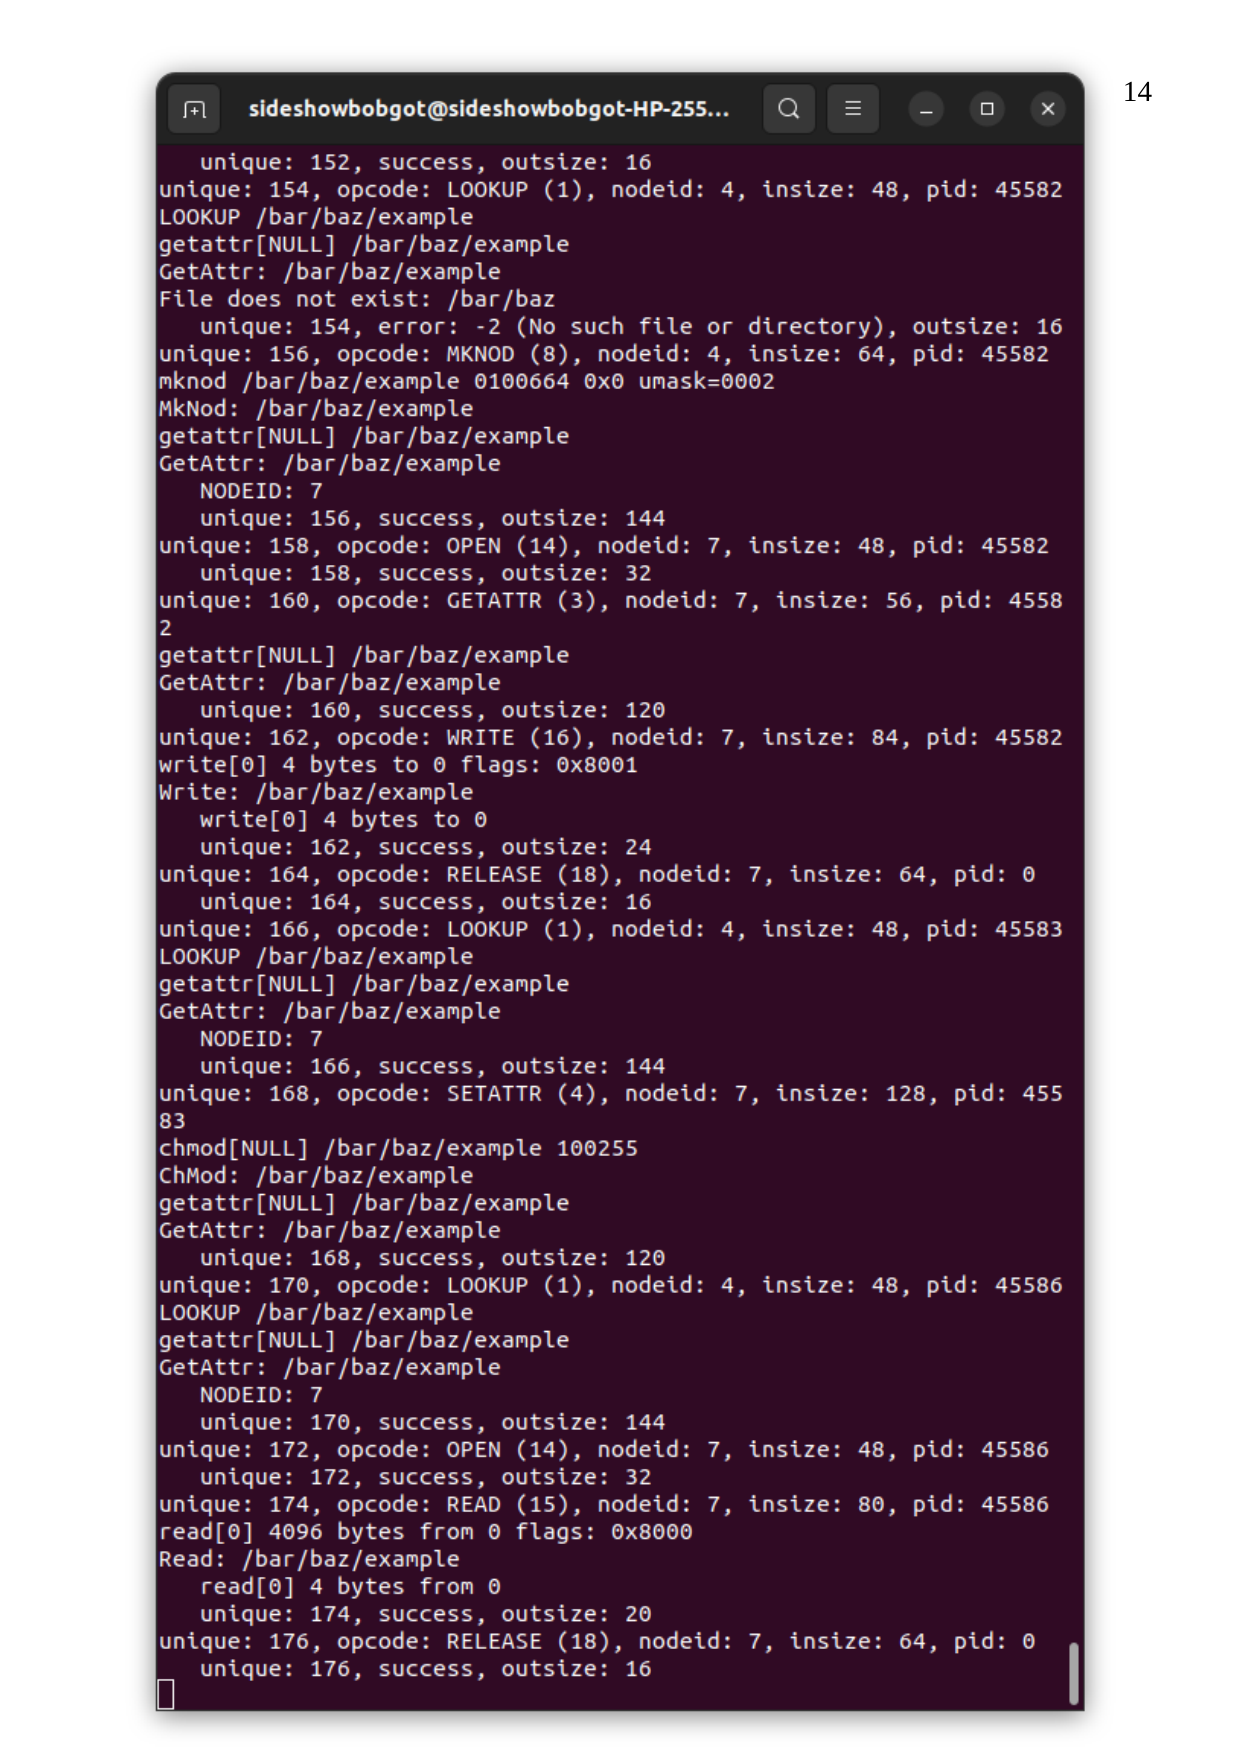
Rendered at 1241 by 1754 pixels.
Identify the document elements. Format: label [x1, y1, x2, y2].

picture [118, 39, 1123, 1754]
